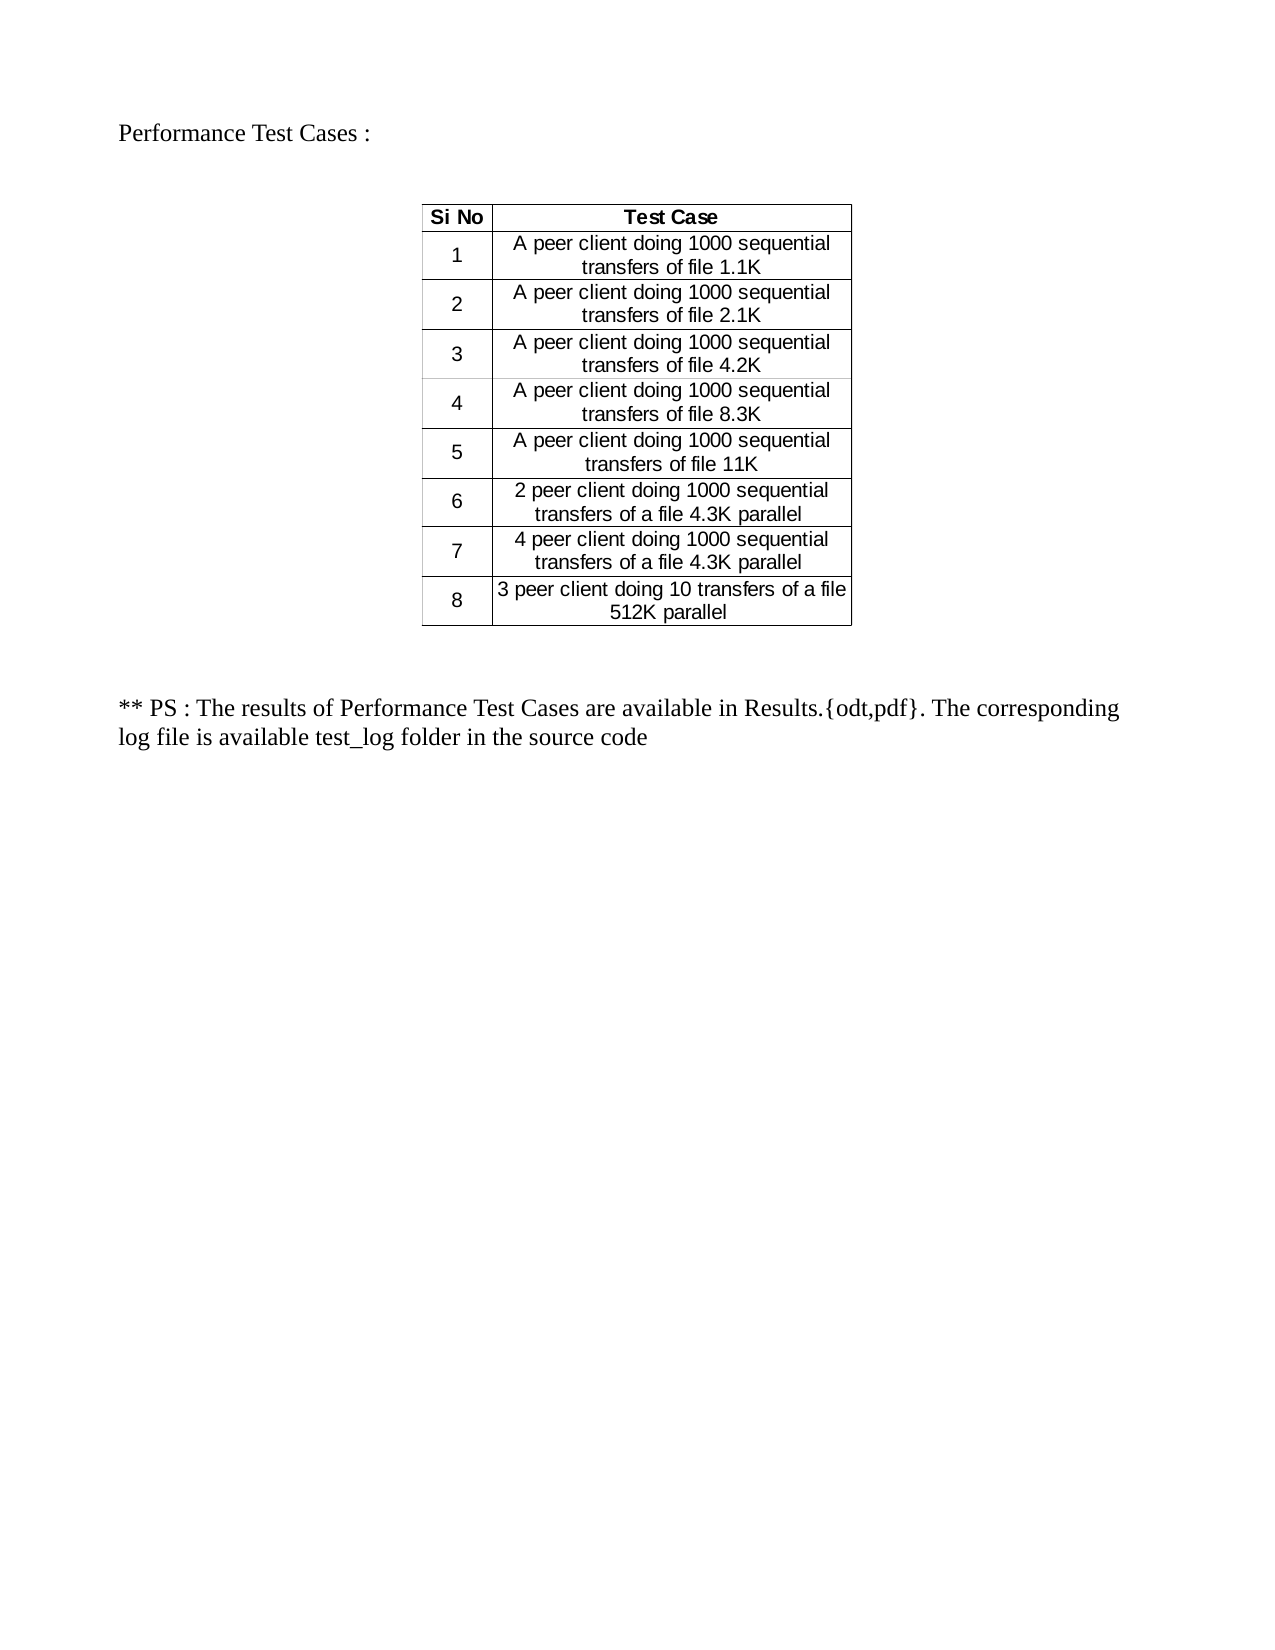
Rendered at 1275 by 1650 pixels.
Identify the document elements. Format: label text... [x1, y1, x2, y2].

text ** PS : The results of Performance Test Cases are available in Results.{odt,pdf}. The corresponding log file is available test_log folder in the source code [118, 693, 1157, 751]
text Performance Test Cases : [118, 118, 1157, 147]
